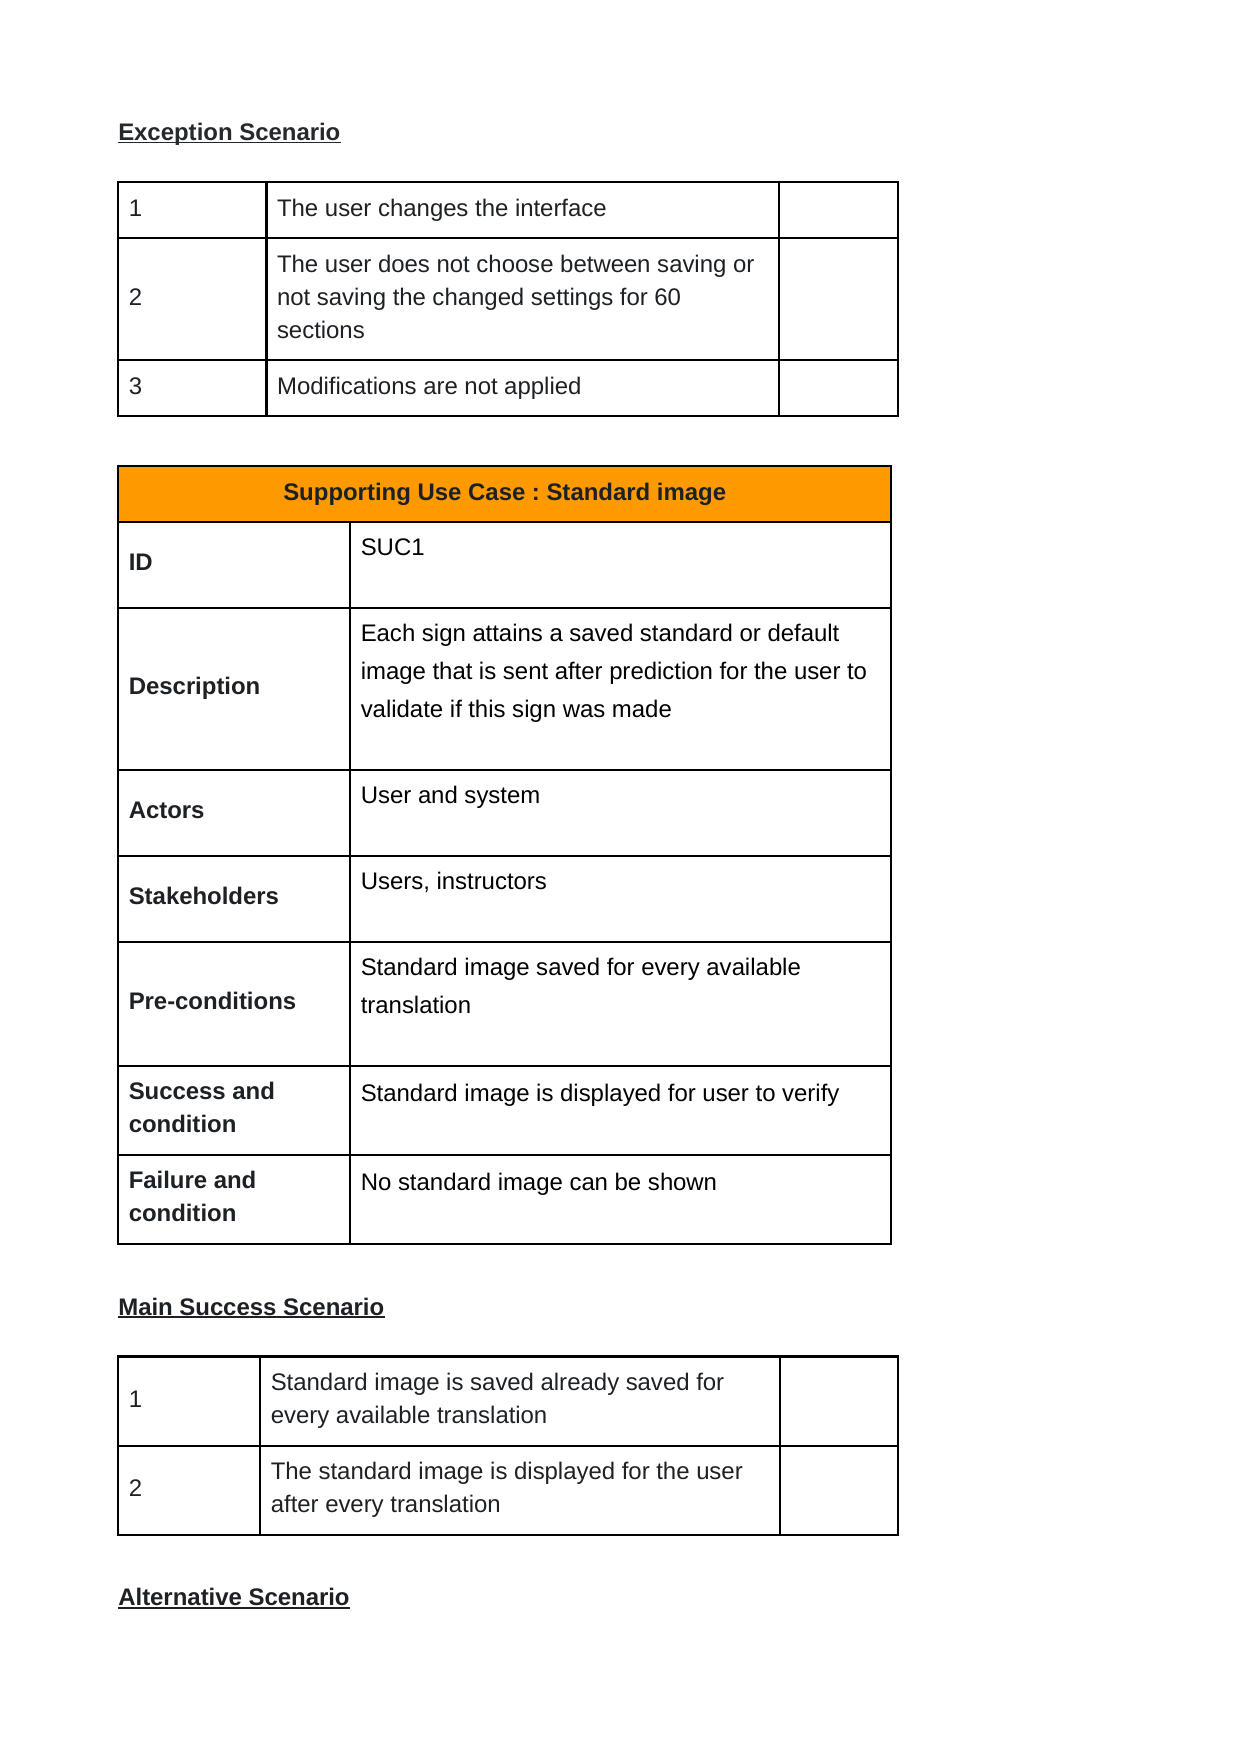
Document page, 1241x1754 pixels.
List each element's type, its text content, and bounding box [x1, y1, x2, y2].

table_cell The user does not choose between saving or not saving the changed settings for 60 sections [268, 239, 778, 359]
table_cell [781, 1447, 897, 1533]
table_cell Users, instructors [351, 857, 890, 941]
table_cell The standard image is displayed for the user after every translation [261, 1447, 779, 1533]
table_header 1 [119, 183, 265, 237]
table_cell Each sign attains a saved standard or default image that is sent after prediction for the user to validate if this sign was made [351, 609, 890, 769]
text Exception Scenario [118, 118, 1122, 146]
text Alternative Scenario [118, 1583, 1122, 1611]
table_cell 2 [119, 239, 265, 359]
table_cell SUC1 [351, 523, 890, 607]
table_cell Failure and condition [119, 1156, 349, 1243]
table_cell [780, 361, 897, 415]
table_cell Description [119, 609, 349, 769]
table_cell Success and condition [119, 1067, 349, 1154]
table_cell User and system [351, 771, 890, 855]
table_cell Standard image saved for every available translation [351, 943, 890, 1064]
table_header [780, 183, 897, 237]
table_header [781, 1358, 897, 1444]
table_header 1 [119, 1358, 259, 1444]
table_cell 3 [119, 361, 265, 415]
table_cell Pre-conditions [119, 943, 349, 1064]
table_header Supporting Use Case : Standard image [119, 467, 890, 521]
table_cell Standard image is displayed for user to verify [351, 1067, 890, 1154]
table_cell [780, 239, 897, 359]
table_cell Actors [119, 771, 349, 855]
table_header The user changes the interface [268, 183, 778, 237]
table_cell ID [119, 523, 349, 607]
table_header Standard image is saved already saved for every available translation [261, 1358, 779, 1444]
table_cell Stakeholders [119, 857, 349, 941]
table_cell No standard image can be shown [351, 1156, 890, 1243]
text Main Success Scenario [118, 1292, 1122, 1320]
table_cell 2 [119, 1447, 259, 1533]
table_cell Modifications are not applied [268, 361, 778, 415]
